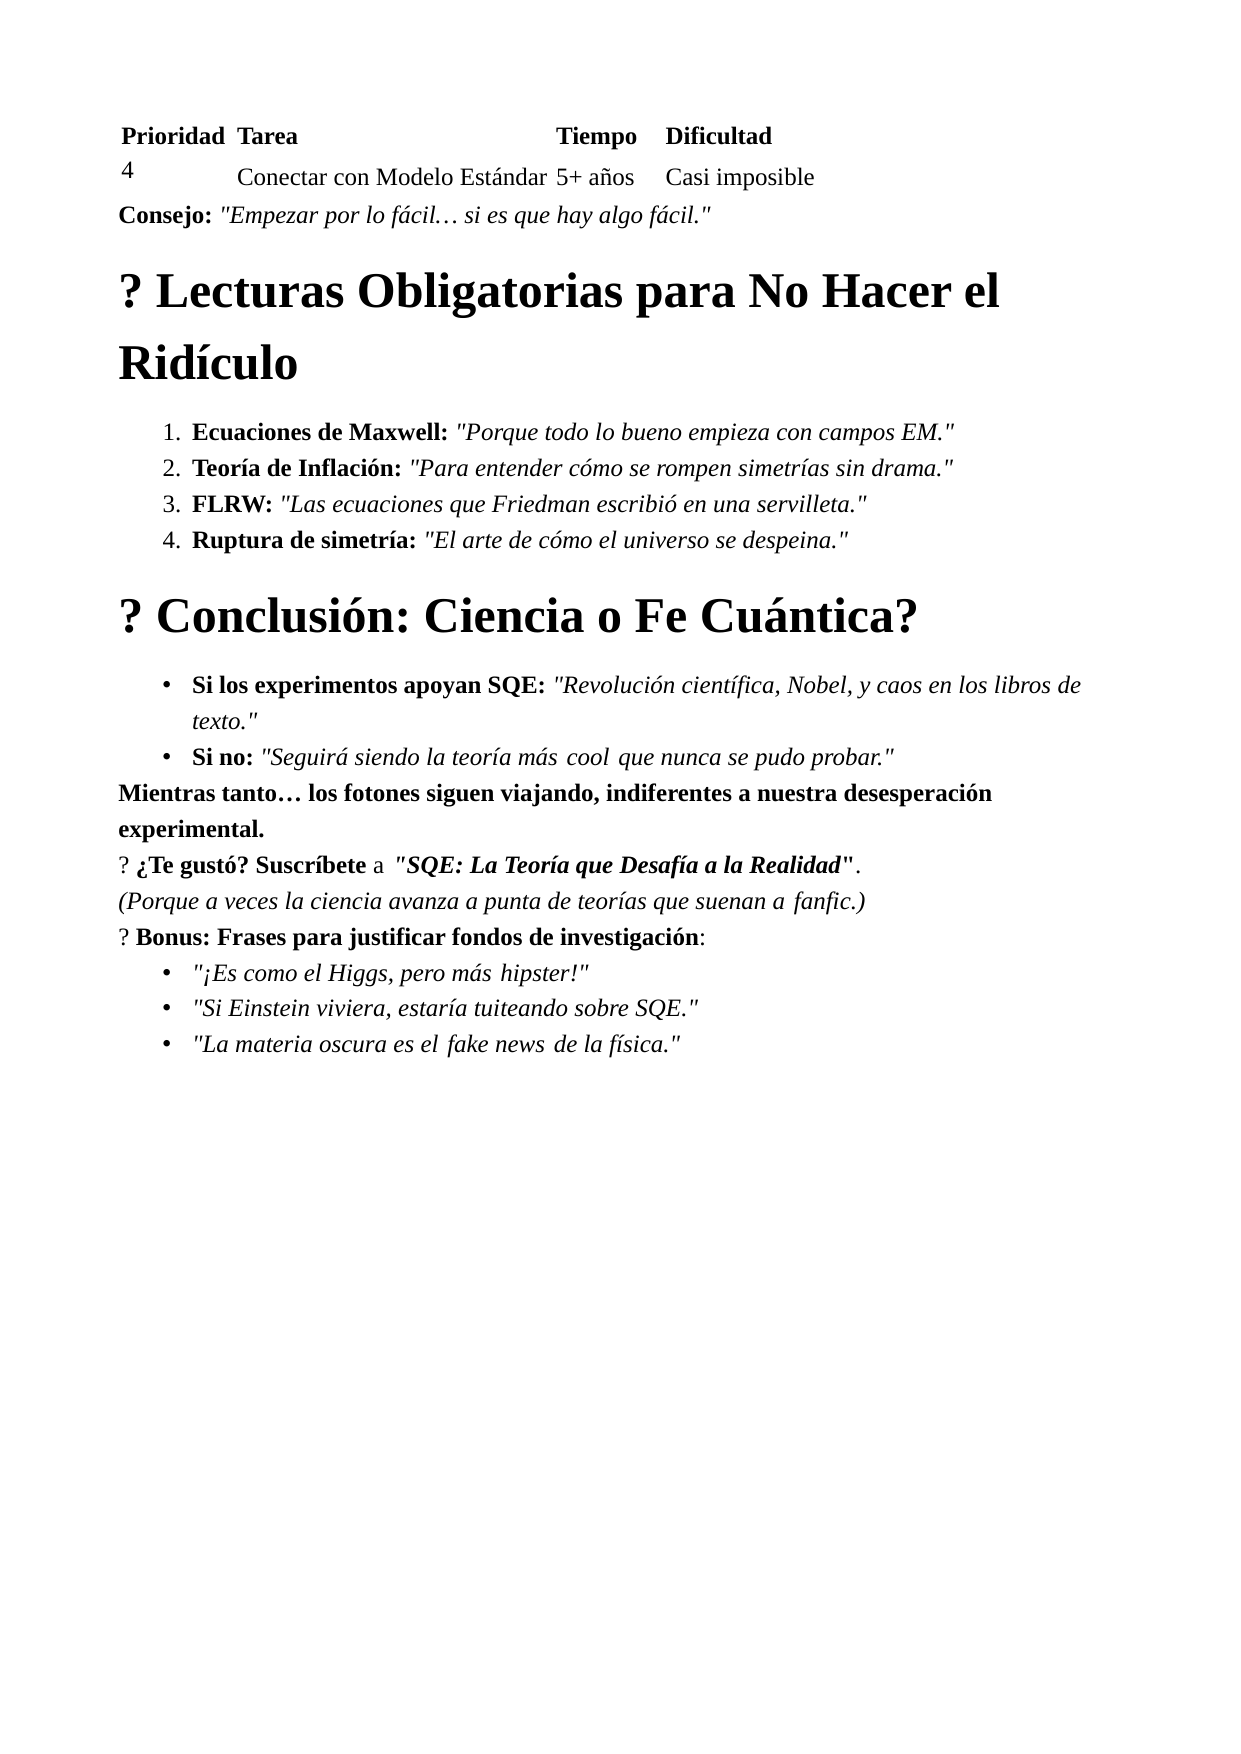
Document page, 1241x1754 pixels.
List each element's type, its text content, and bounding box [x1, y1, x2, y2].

table_header Tiempo [553, 118, 662, 153]
subtitle ? Conclusión: Ciencia o Fe Cuántica? [118, 586, 1122, 643]
list Teoría de Inflación: "Para entender cómo se rompen simetrías sin drama." [162, 453, 1122, 482]
list "La materia oscura es el fake news de la física." [162, 1029, 1122, 1058]
list Si no: "Seguirá siendo la teoría más cool que nunca se pudo probar." [162, 742, 1122, 771]
list "¡Es como el Higgs, pero más hipster!" [162, 958, 1122, 986]
table_header Dificultad [663, 118, 825, 153]
list FLRW: "Las ecuaciones que Friedman escribió en una servilleta." [162, 489, 1122, 518]
list Si los experimentos apoyan SQE: "Revolución científica, Nobel, y caos en los libros de texto." [162, 670, 1122, 735]
table_cell Casi imposible [663, 153, 825, 200]
text ? ¿Te gustó? Suscríbete a "SQE: La Teoría que Desafía a la Realidad". (Porque a veces la ciencia avanza a punta de teorías que suenan a fanfic.) [118, 850, 1122, 914]
list Ruptura de simetría: "El arte de cómo el universo se despeina." [162, 525, 1122, 553]
text ? Bonus: Frases para justificar fondos de investigación: [118, 922, 1122, 950]
table_cell 5+ años [553, 153, 662, 200]
list "Si Einstein viviera, estaría tuiteando sobre SQE." [162, 993, 1122, 1022]
table_cell Conectar con Modelo Estándar [234, 153, 553, 200]
list Ecuaciones de Maxwell: "Porque todo lo bueno empieza con campos EM." [162, 417, 1122, 446]
table_header Prioridad [118, 118, 234, 153]
text Mientras tanto… los fotones siguen viajando, indiferentes a nuestra desesperación experimental. [118, 778, 1122, 843]
table_cell 4 [118, 153, 234, 200]
table_header Tarea [234, 118, 553, 153]
text Consejo: "Empezar por lo fácil… si es que hay algo fácil." [118, 200, 1122, 228]
subtitle ? Lecturas Obligatorias para No Hacer el Ridículo [118, 261, 1122, 390]
